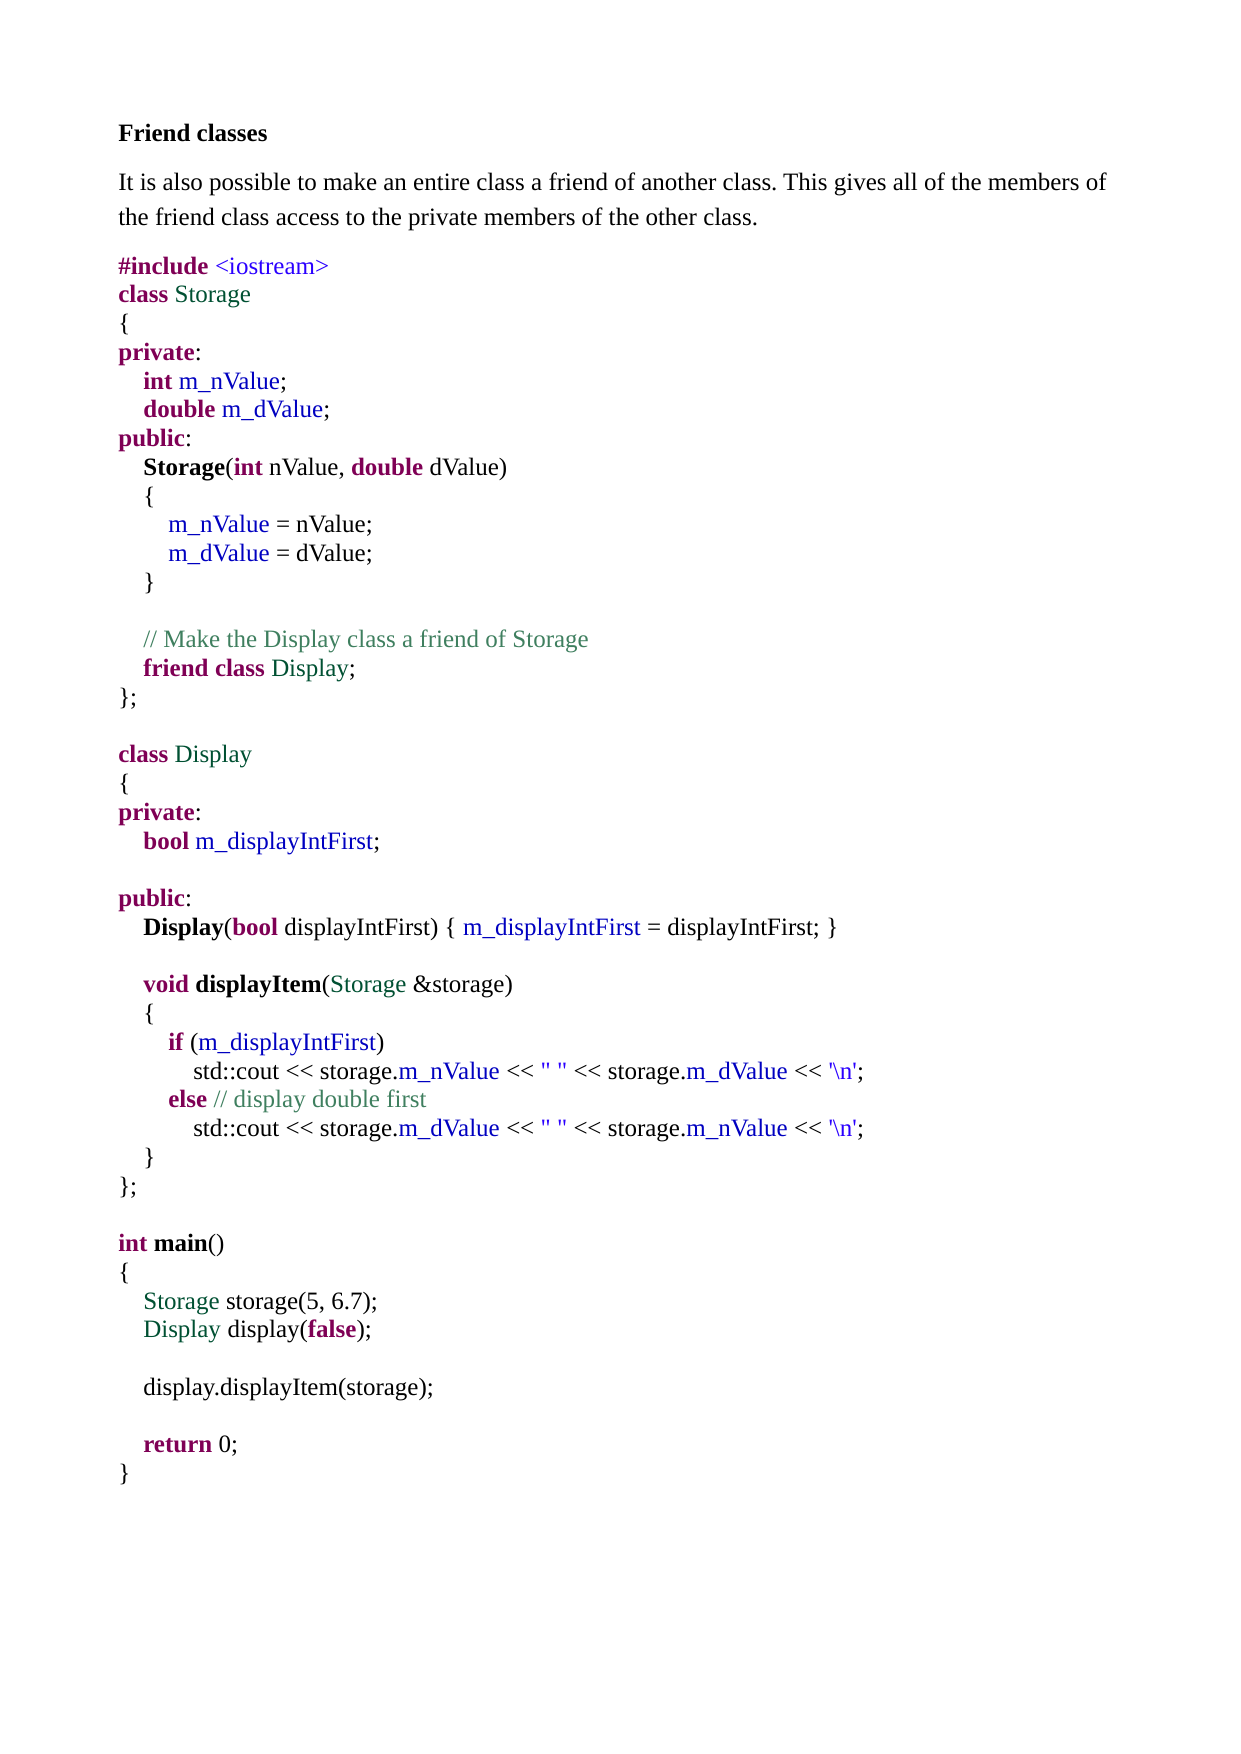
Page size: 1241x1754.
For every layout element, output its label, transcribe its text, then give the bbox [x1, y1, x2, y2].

text else // display double first [118, 1084, 1122, 1113]
text private: [118, 337, 1122, 366]
text bool m_displayIntFirst; [118, 826, 1122, 854]
text Display display(false); [118, 1314, 1122, 1343]
text }; [118, 1171, 1122, 1199]
text m_nValue = nValue; [118, 509, 1122, 538]
text { [118, 998, 1122, 1027]
text class Storage [118, 279, 1122, 308]
text if (m_displayIntFirst) [118, 1027, 1122, 1056]
text class Display [118, 739, 1122, 768]
text return 0; [118, 1429, 1122, 1458]
text display.displayItem(storage); [118, 1372, 1122, 1401]
text std::cout << storage.m_nValue << " " << storage.m_dValue << '\n'; [118, 1056, 1122, 1084]
text Display(bool displayIntFirst) { m_displayIntFirst = displayIntFirst; } [118, 912, 1122, 941]
text } [118, 1142, 1122, 1171]
text public: [118, 423, 1122, 452]
text Friend classes [118, 118, 1122, 147]
text m_dValue = dValue; [118, 538, 1122, 567]
text { [118, 768, 1122, 797]
text public: [118, 883, 1122, 912]
text Storage(int nValue, double dValue) [118, 452, 1122, 481]
text std::cout << storage.m_dValue << " " << storage.m_nValue << '\n'; [118, 1113, 1122, 1142]
text // Make the Display class a friend of Storage [118, 624, 1122, 653]
text It is also possible to make an entire class a friend of another class. This gives all of the members of the friend class access to the private members of the other class. [118, 167, 1122, 230]
text int main() [118, 1228, 1122, 1257]
text void displayItem(Storage &storage) [118, 969, 1122, 998]
text { [118, 481, 1122, 509]
text #include <iostream> [118, 251, 1122, 279]
text }; [118, 682, 1122, 711]
text } [118, 1458, 1122, 1487]
text { [118, 308, 1122, 337]
text double m_dValue; [118, 394, 1122, 423]
text { [118, 1257, 1122, 1286]
text friend class Display; [118, 653, 1122, 682]
text } [118, 567, 1122, 596]
text Storage storage(5, 6.7); [118, 1286, 1122, 1314]
text int m_nValue; [118, 366, 1122, 394]
text private: [118, 797, 1122, 826]
